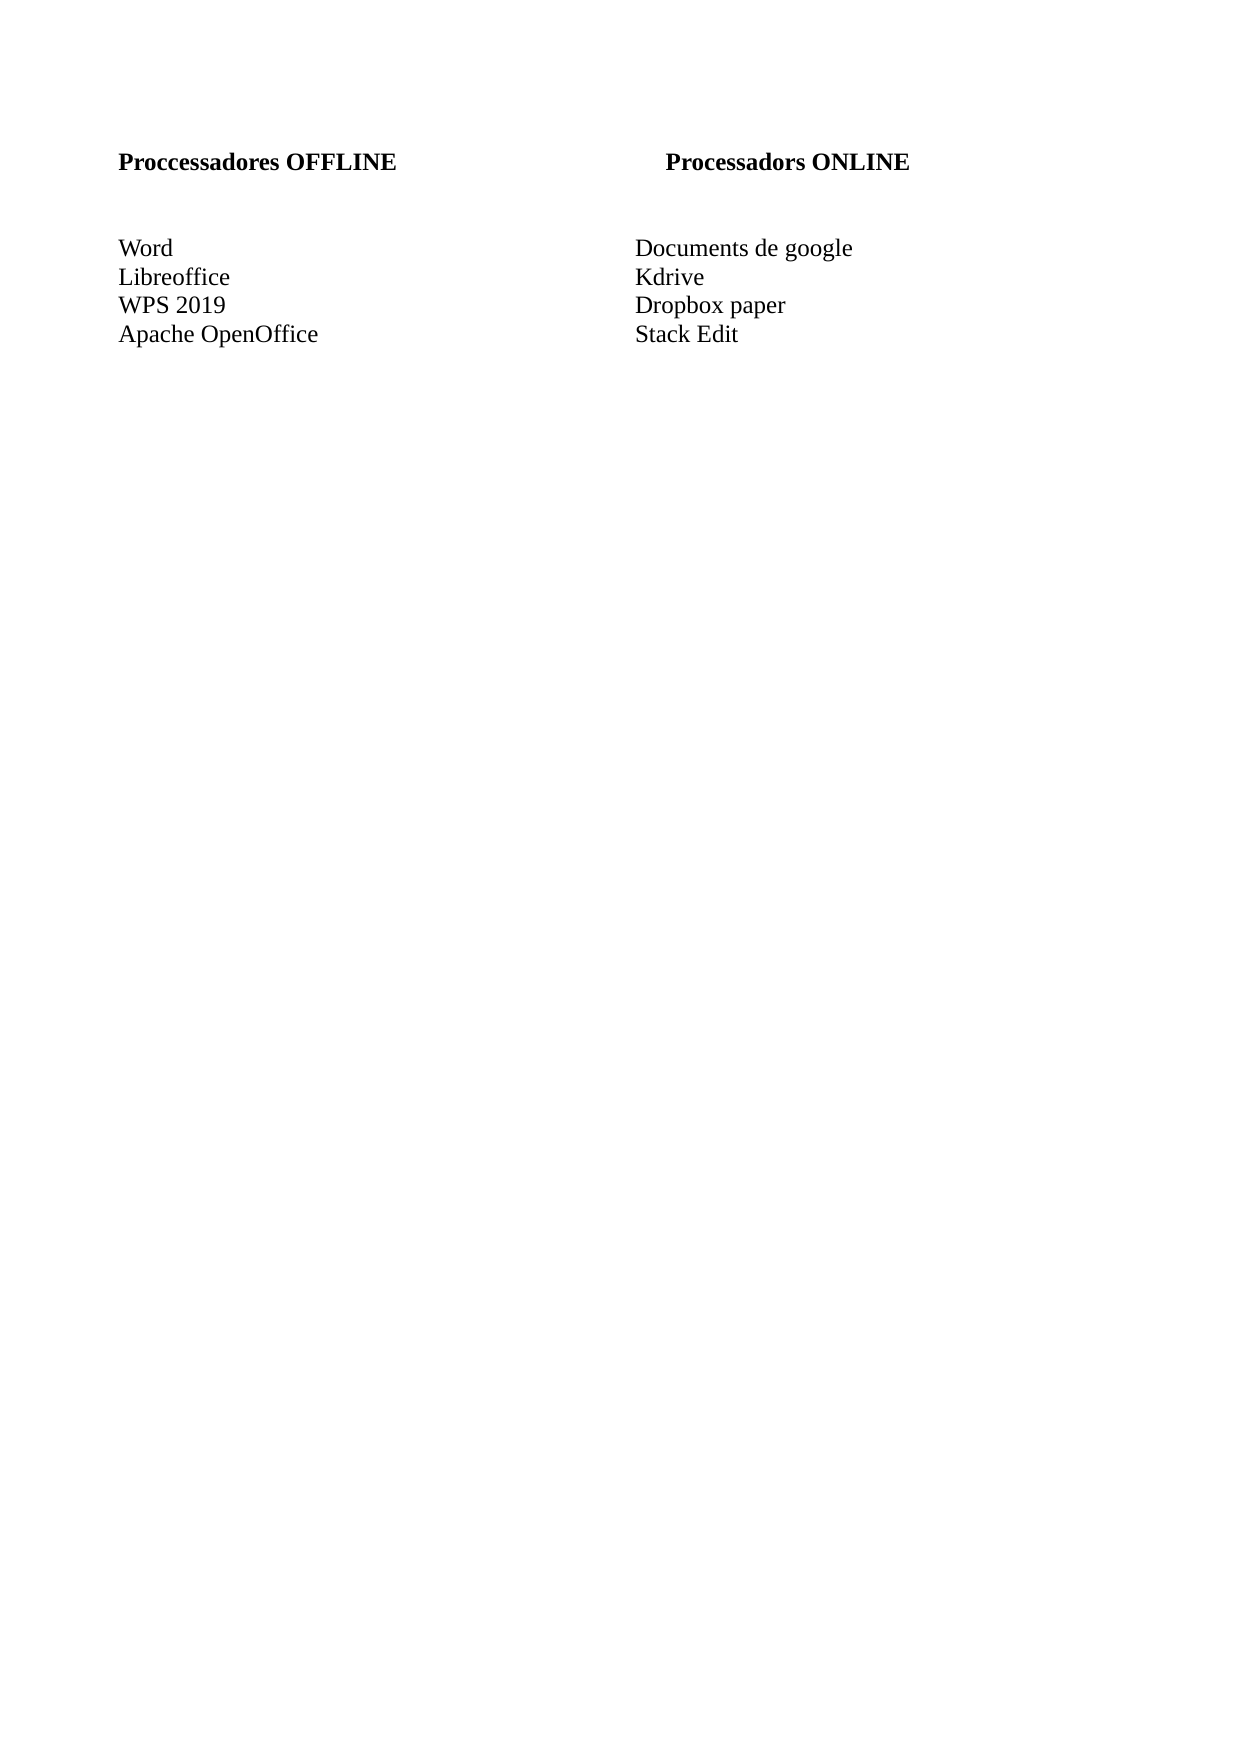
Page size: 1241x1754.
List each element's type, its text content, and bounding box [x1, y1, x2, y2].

text Word [118, 233, 605, 262]
text Dropbox paper [635, 291, 1122, 319]
text WPS 2019 [118, 291, 605, 319]
text Stack Edit [635, 319, 1122, 348]
text Proccessadores OFFLINE Processadors ONLINE [118, 147, 1122, 176]
text Kdrive [635, 262, 1122, 291]
text Documents de google [635, 233, 1122, 262]
text Libreoffice [118, 262, 605, 291]
text Apache OpenOffice [118, 319, 605, 348]
